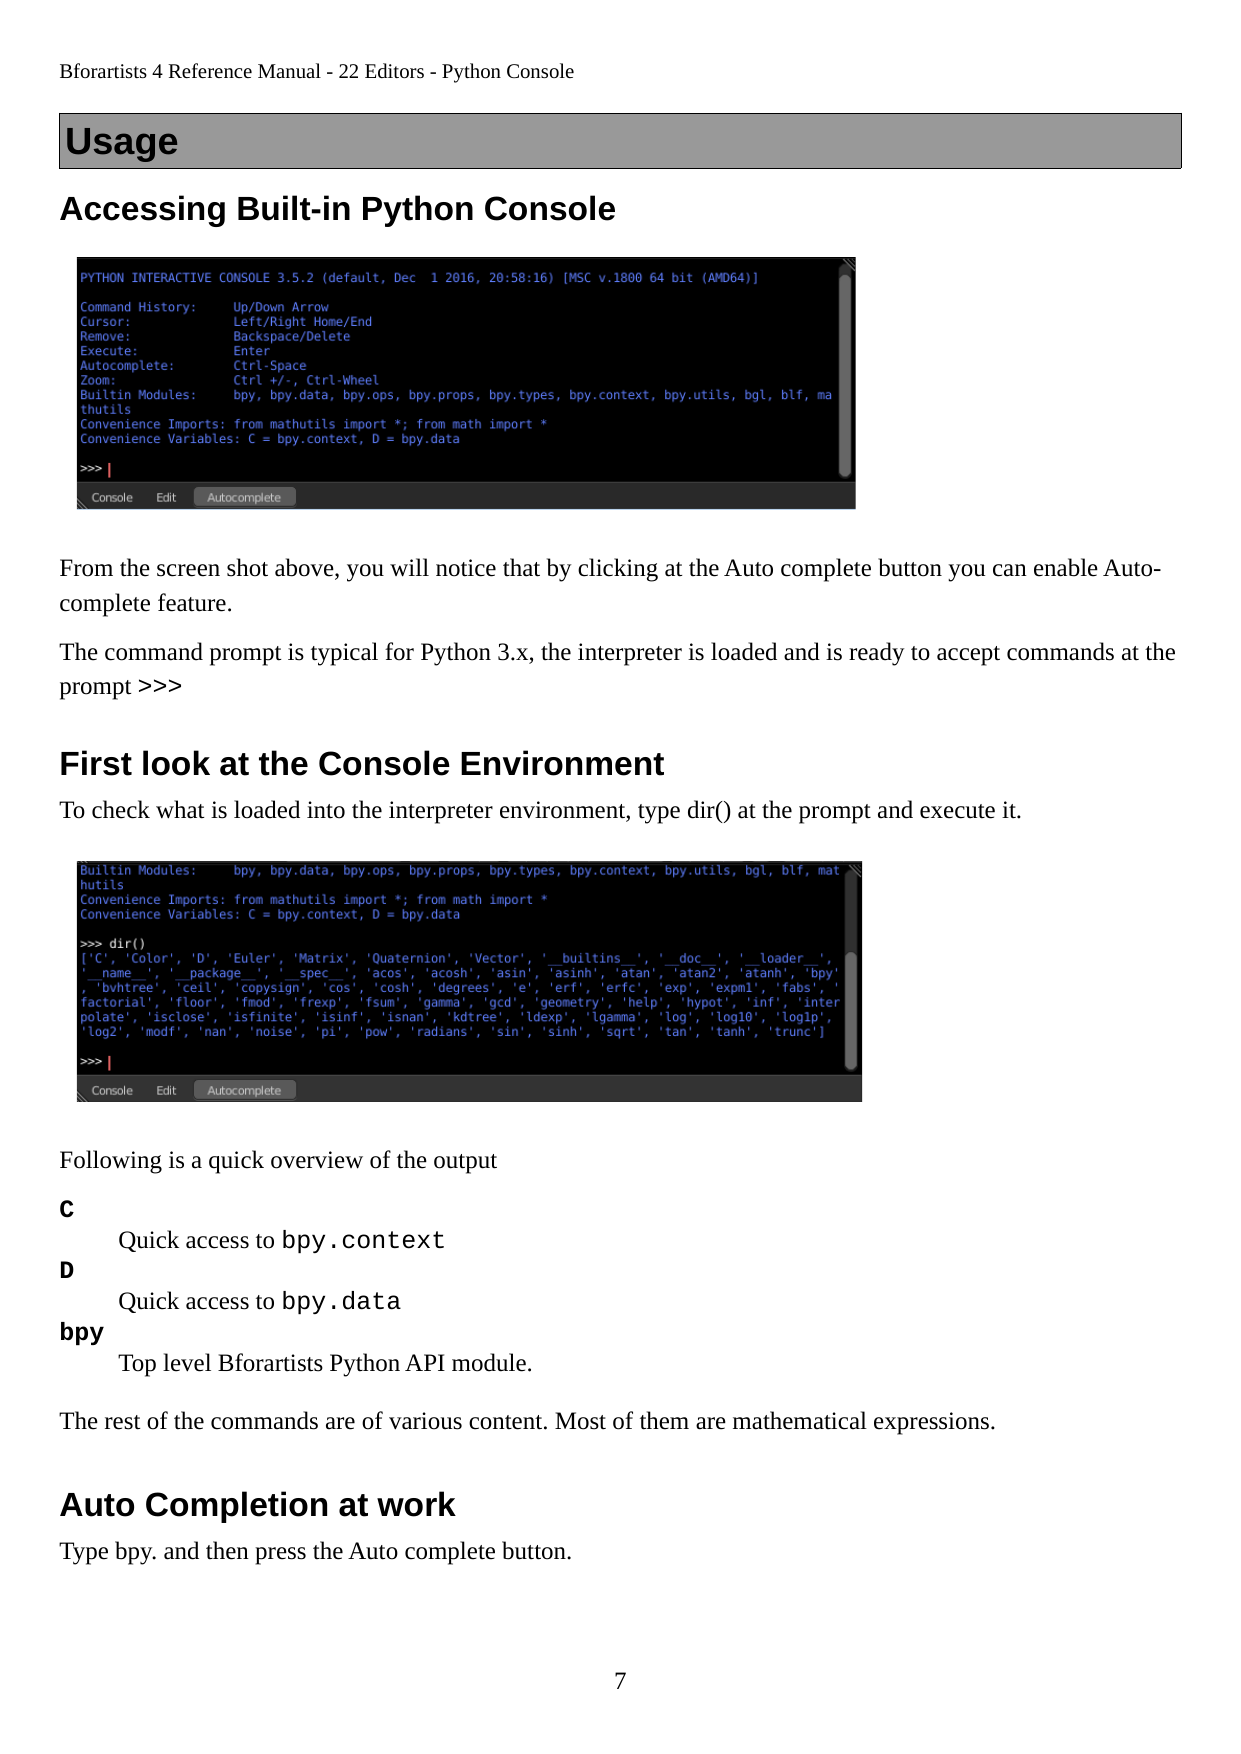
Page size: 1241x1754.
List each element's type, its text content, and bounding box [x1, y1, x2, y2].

subtitle C [59, 1194, 1181, 1225]
picture [76, 861, 863, 1102]
text Type bpy. and then press the Auto complete button. [59, 1536, 1181, 1565]
subtitle First look at the Console Environment [59, 744, 1181, 782]
text The command prompt is typical for Python 3.x, the interpreter is loaded and is ready to accept commands at the prompt >>> [59, 637, 1181, 702]
list The rest of the commands are of various content. Most of them are mathematical expressions. [59, 1406, 1181, 1435]
text Following is a quick overview of the output [59, 1145, 1181, 1173]
table_header Usage [60, 114, 1181, 168]
subtitle bpy [59, 1317, 1181, 1348]
text From the screen shot above, you will notice that by clicking at the Auto complete button you can enable Auto-complete feature. [59, 553, 1181, 616]
list Top level Bforartists Python API module. [118, 1348, 1181, 1377]
list Quick access to bpy.data [118, 1286, 1181, 1317]
picture [76, 257, 856, 510]
subtitle D [59, 1256, 1181, 1286]
list Quick access to bpy.context [118, 1225, 1181, 1256]
text To check what is loaded into the interpreter environment, type dir() at the prompt and execute it. [59, 795, 1181, 823]
subtitle Accessing Built-in Python Console [59, 189, 1181, 227]
subtitle Auto Completion at work [59, 1485, 1181, 1524]
